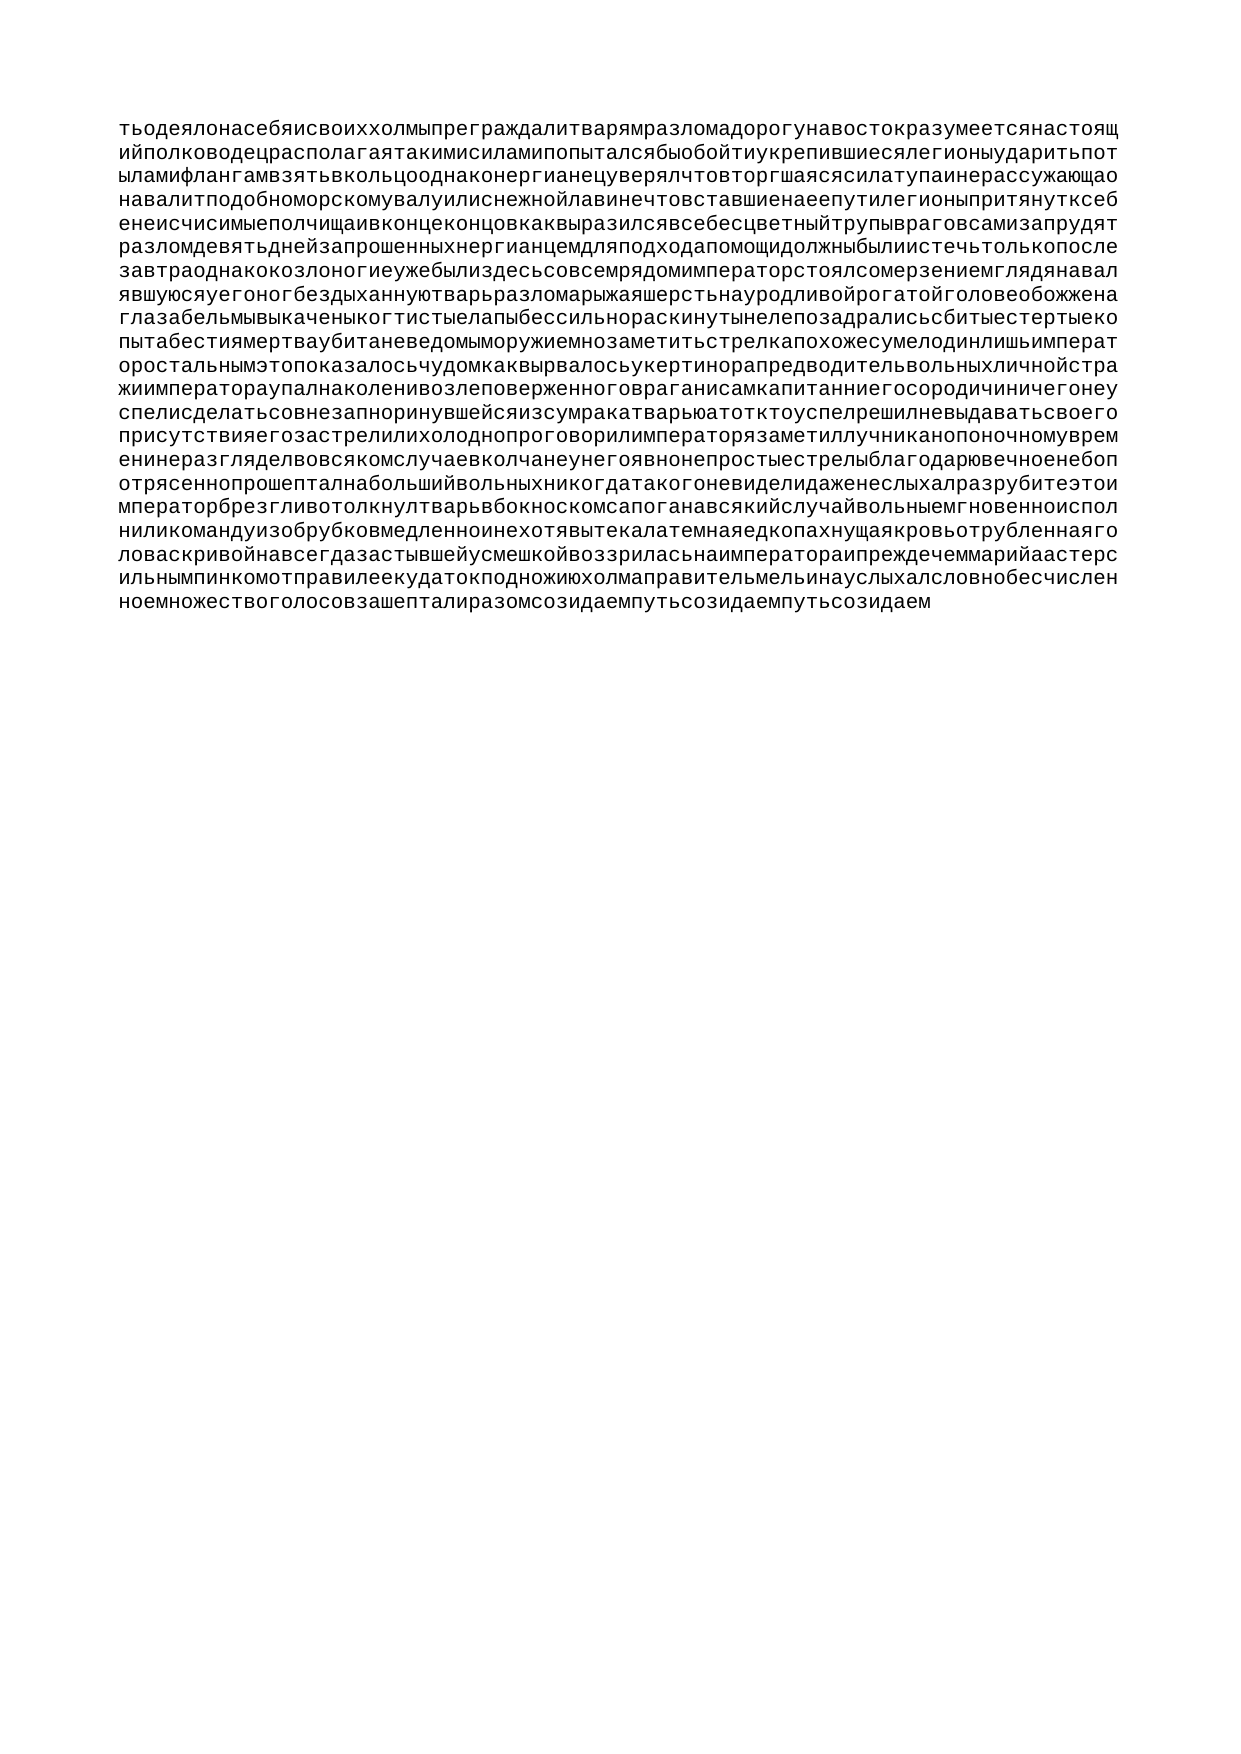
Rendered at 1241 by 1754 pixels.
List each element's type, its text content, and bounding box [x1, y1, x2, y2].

text тьодеялонасебяисвоиххолмыпреграждалитварямразломадорогунавостокразумеетсянастоящийполководецрасполагаятакимисиламипопыталсябыобойтиукрепившиесялегионыударитьпотыламифлангамвзятьвкольцооднаконергианецуверялчтовторгшаясясилатупаинерассужающаонавалитподобноморскомувалуилиснежнойлавинечтовставшиенаеепутилегионыпритянутксебенеисчисимыеполчищаивконцеконцовкаквыразилсявсебесцветныйтрупывраговсамизапрудятразломдевятьднейзапрошенныхнергианцемдляподходапомощидолжныбылиистечьтолькопослезавтраоднакокозлоногиеужебылиздесьсовсемрядомимператорстоялсомерзениемглядянавалявшуюсяуегоногбездыханнуютварьразломарыжаяшерстьнауродливойрогатойголовеобожженаглазабельмывыкаченыкогтистыелапыбессильнораскинутынелепозадралисьсбитыестертыекопытабестиямертваубитаневедомыморужиемнозаметитьстрелкапохожесумелодинлишьимператоростальнымэтопоказалосьчудомкаквырвалосьукертинорапредводительвольныхличнойстражиимператораупалнаколенивозлеповерженноговраганисамкапитанниегосородичиничегонеуспелисделатьсовнезапноринувшейсяизсумракатварьюатотктоуспелрешилневыдаватьсвоегоприсутствияегозастрелилихолоднопроговорилимператорязаметиллучниканопоночномувременинеразгляделвовсякомслучаевколчанеунегоявнонепростыестрелыблагодарювечноенебопотрясеннопрошепталнабольшийвольныхникогдатакогоневиделидаженеслыхалразрубитеэтоимператорбрезгливотолкнултварьвбокноскомсапоганавсякийслучайвольныемгновенноисполниликомандуизобрубковмедленноинехотявытекалатемнаяедкопахнущаякровьотрубленнаяголоваскривойнавсегдазастывшейусмешкойвоззриласьнаимператораипреждечеммарийаастерсильнымпинкомотправилеекудатокподножиюхолмаправительмельинауслыхалсловнобесчисленноемножествоголосовзашепталиразомсозидаемпутьсозидаемпутьсозидаем [118, 118, 1122, 615]
